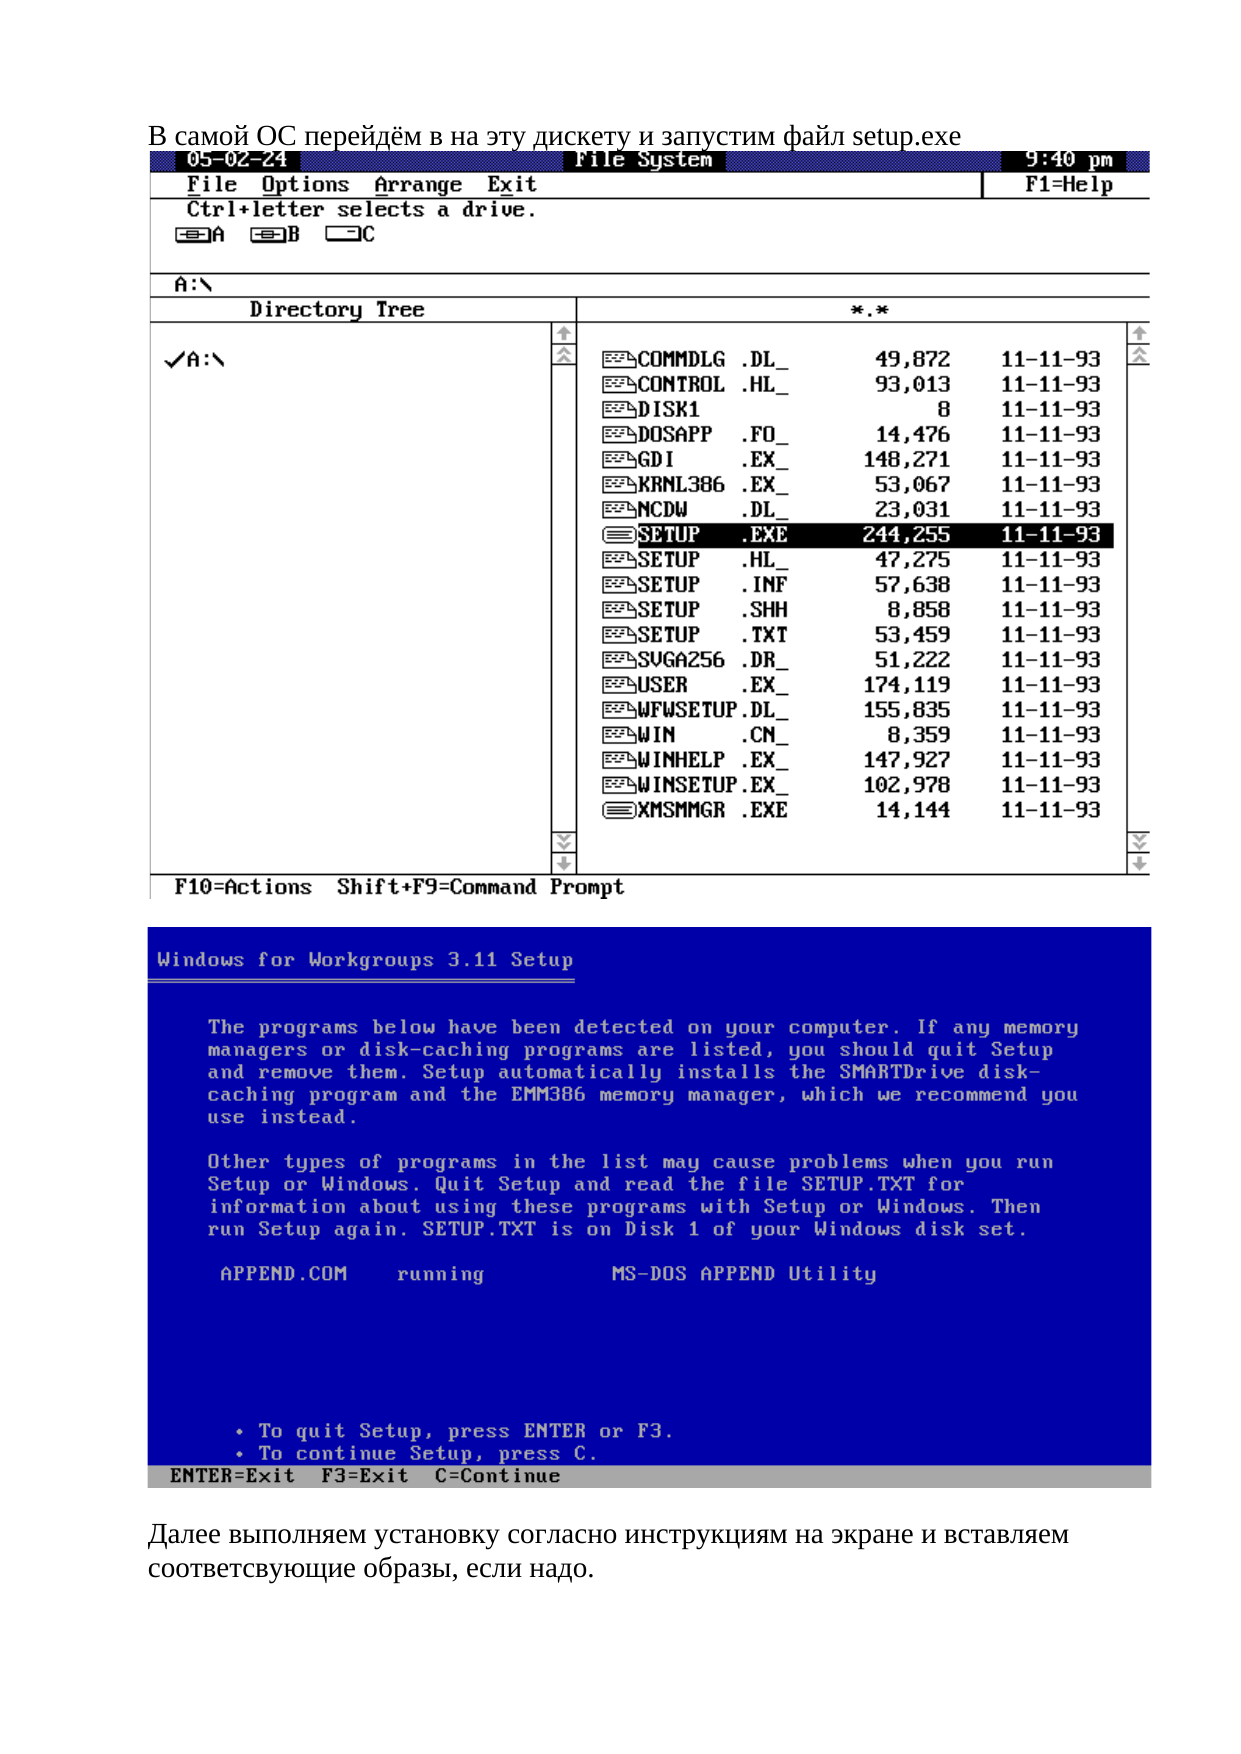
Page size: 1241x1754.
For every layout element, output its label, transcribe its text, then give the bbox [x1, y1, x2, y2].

text Далее выполняем установку согласно инструкциям на экране и вставляем соответсвующие образы, если надо. [148, 1517, 1152, 1584]
picture [149, 151, 1150, 899]
text В самой ОС перейдём в на эту дискету и запустим файл setup.exe [148, 118, 1152, 152]
picture [147, 927, 1152, 1488]
